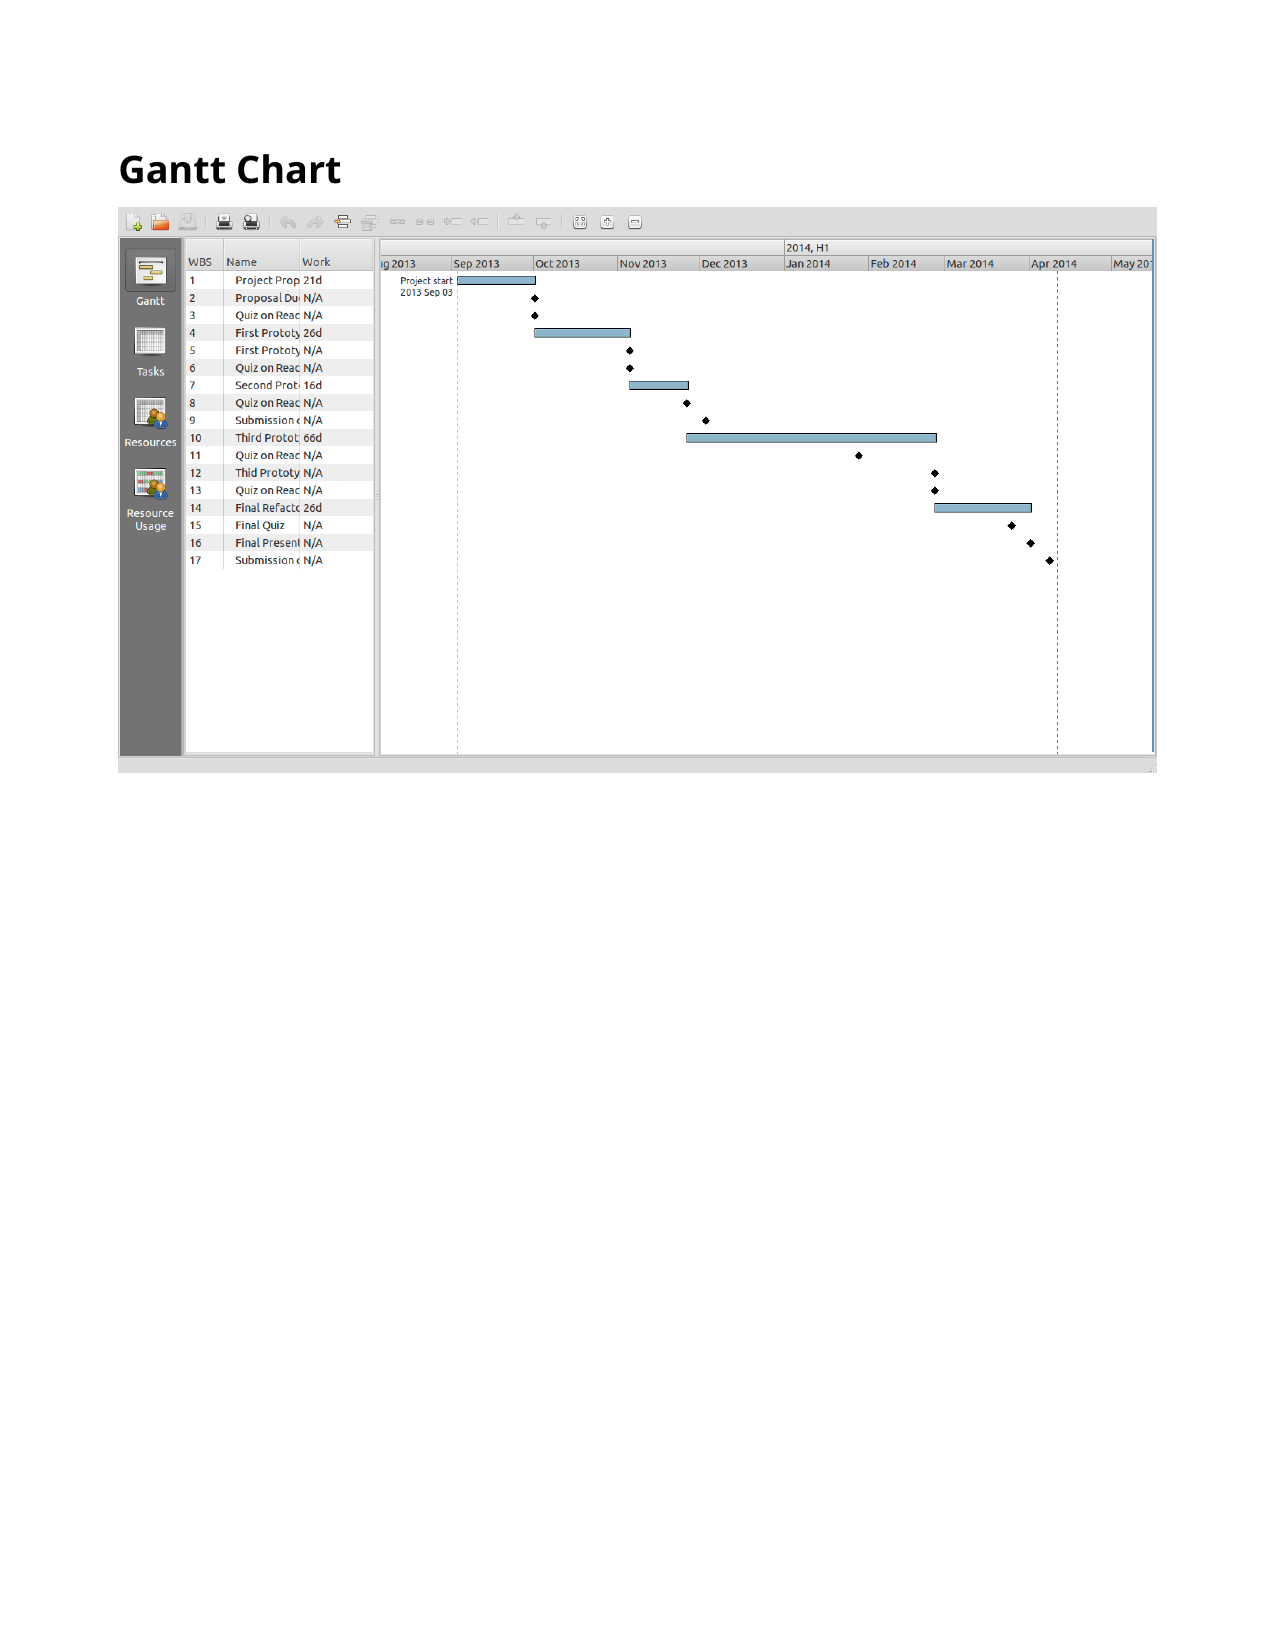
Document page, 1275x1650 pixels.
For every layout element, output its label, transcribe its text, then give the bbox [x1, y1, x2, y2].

subtitle Gantt Chart [118, 143, 1157, 195]
picture [118, 207, 1157, 773]
